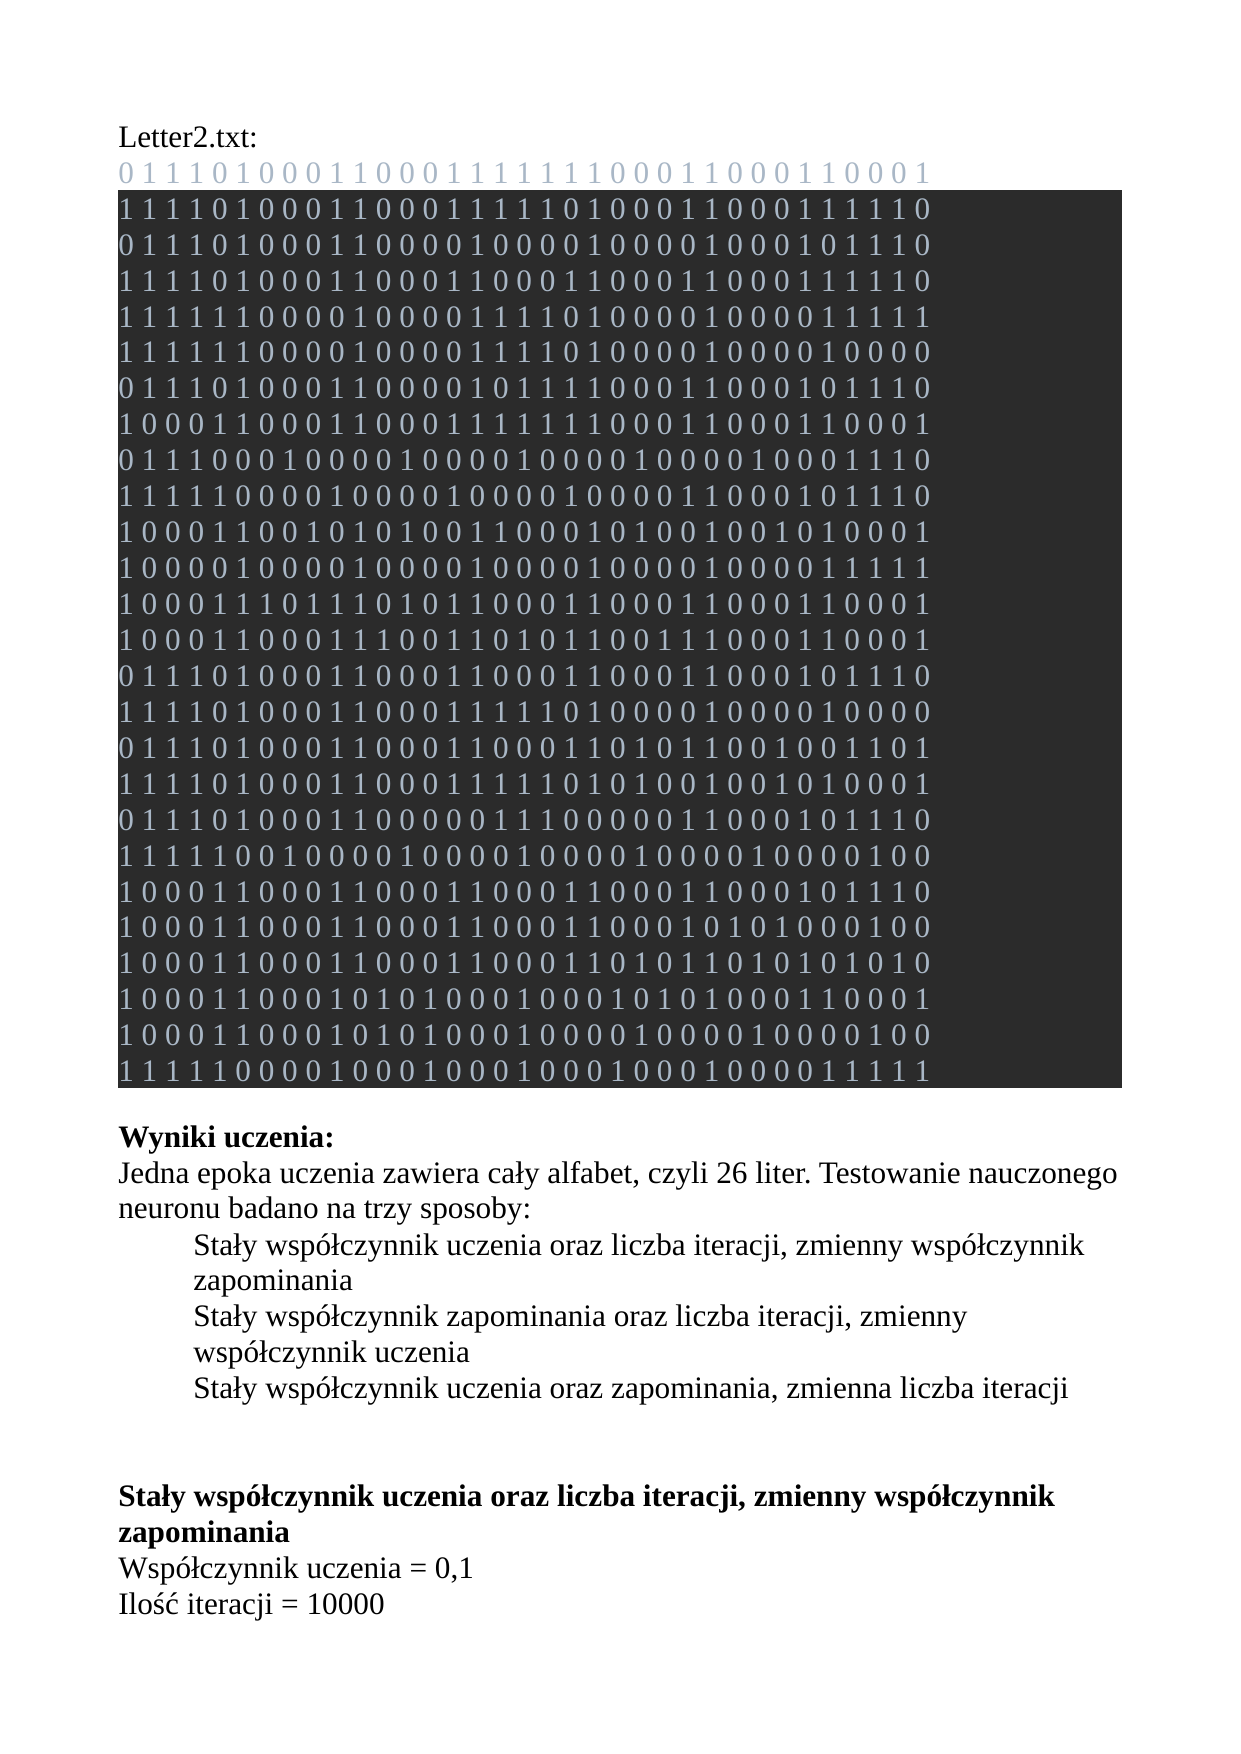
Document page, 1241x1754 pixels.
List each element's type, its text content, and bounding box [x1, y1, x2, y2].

text 1 1 1 1 1 0 0 0 0 1 0 0 0 1 0 0 0 1 0 0 0 1 0 0 0 1 0 0 0 0 1 1 1 1 1 [118, 1052, 1122, 1088]
text 0 1 1 1 0 1 0 0 0 1 1 0 0 0 1 1 0 0 0 1 1 0 1 0 1 1 0 0 1 0 0 1 1 0 1 [118, 729, 1122, 765]
text Stały współczynnik uczenia oraz liczba iteracji, zmienny współczynnik zapominania [118, 1477, 1122, 1549]
text 1 0 0 0 0 1 0 0 0 0 1 0 0 0 0 1 0 0 0 0 1 0 0 0 0 1 0 0 0 0 1 1 1 1 1 [118, 549, 1122, 585]
text Współczynnik uczenia = 0,1 [118, 1549, 1122, 1585]
text 0 1 1 1 0 1 0 0 0 1 1 0 0 0 0 1 0 1 1 1 1 0 0 0 1 1 0 0 0 1 0 1 1 1 0 [118, 370, 1122, 406]
text Jedna epoka uczenia zawiera cały alfabet, czyli 26 liter. Testowanie nauczonego neuronu badano na trzy sposoby: [118, 1154, 1122, 1226]
text 1 0 0 0 1 1 0 0 1 0 1 0 1 0 0 1 1 0 0 0 1 0 1 0 0 1 0 0 1 0 1 0 0 0 1 [118, 513, 1122, 549]
text 0 1 1 1 0 1 0 0 0 1 1 0 0 0 1 1 1 1 1 1 1 0 0 0 1 1 0 0 0 1 1 0 0 0 1 [118, 154, 1122, 190]
list Stały współczynnik zapominania oraz liczba iteracji, zmienny współczynnik uczenia [156, 1298, 1122, 1369]
text 1 0 0 0 1 1 0 0 0 1 1 1 0 0 1 1 0 1 0 1 1 0 0 1 1 1 0 0 0 1 1 0 0 0 1 [118, 621, 1122, 657]
text Wyniki uczenia: [118, 1118, 1122, 1154]
text 1 1 1 1 1 0 0 0 0 1 0 0 0 0 1 0 0 0 0 1 0 0 0 0 1 1 0 0 0 1 0 1 1 1 0 [118, 477, 1122, 513]
text 0 1 1 1 0 0 0 1 0 0 0 0 1 0 0 0 0 1 0 0 0 0 1 0 0 0 0 1 0 0 0 1 1 1 0 [118, 442, 1122, 477]
text 0 1 1 1 0 1 0 0 0 1 1 0 0 0 0 1 0 0 0 0 1 0 0 0 0 1 0 0 0 1 0 1 1 1 0 [118, 226, 1122, 262]
text 1 1 1 1 1 0 0 1 0 0 0 0 1 0 0 0 0 1 0 0 0 0 1 0 0 0 0 1 0 0 0 0 1 0 0 [118, 837, 1122, 873]
text 1 0 0 0 1 1 0 0 0 1 1 0 0 0 1 1 1 1 1 1 1 0 0 0 1 1 0 0 0 1 1 0 0 0 1 [118, 406, 1122, 442]
text 1 1 1 1 0 1 0 0 0 1 1 0 0 0 1 1 0 0 0 1 1 0 0 0 1 1 0 0 0 1 1 1 1 1 0 [118, 262, 1122, 298]
text 1 0 0 0 1 1 0 0 0 1 0 1 0 1 0 0 0 1 0 0 0 0 1 0 0 0 0 1 0 0 0 0 1 0 0 [118, 1017, 1122, 1052]
text 1 1 1 1 0 1 0 0 0 1 1 0 0 0 1 1 1 1 1 0 1 0 0 0 1 1 0 0 0 1 1 1 1 1 0 [118, 190, 1122, 226]
text 1 0 0 0 1 1 0 0 0 1 0 1 0 1 0 0 0 1 0 0 0 1 0 1 0 1 0 0 0 1 1 0 0 0 1 [118, 981, 1122, 1017]
text 1 1 1 1 0 1 0 0 0 1 1 0 0 0 1 1 1 1 1 0 1 0 0 0 0 1 0 0 0 0 1 0 0 0 0 [118, 693, 1122, 729]
text 1 0 0 0 1 1 0 0 0 1 1 0 0 0 1 1 0 0 0 1 1 0 0 0 1 1 0 0 0 1 0 1 1 1 0 [118, 873, 1122, 909]
list Stały współczynnik uczenia oraz liczba iteracji, zmienny współczynnik zapominania [156, 1226, 1122, 1298]
text 0 1 1 1 0 1 0 0 0 1 1 0 0 0 0 0 1 1 1 0 0 0 0 0 1 1 0 0 0 1 0 1 1 1 0 [118, 801, 1122, 837]
text 1 0 0 0 1 1 0 0 0 1 1 0 0 0 1 1 0 0 0 1 1 0 0 0 1 0 1 0 1 0 0 0 1 0 0 [118, 909, 1122, 945]
text 1 1 1 1 1 1 0 0 0 0 1 0 0 0 0 1 1 1 1 0 1 0 0 0 0 1 0 0 0 0 1 0 0 0 0 [118, 334, 1122, 370]
text Letter2.txt: [118, 118, 1122, 154]
text 1 0 0 0 1 1 1 0 1 1 1 0 1 0 1 1 0 0 0 1 1 0 0 0 1 1 0 0 0 1 1 0 0 0 1 [118, 585, 1122, 621]
list Stały współczynnik uczenia oraz zapominania, zmienna liczba iteracji [156, 1369, 1122, 1405]
text Ilość iteracji = 10000 [118, 1585, 1122, 1621]
text 0 1 1 1 0 1 0 0 0 1 1 0 0 0 1 1 0 0 0 1 1 0 0 0 1 1 0 0 0 1 0 1 1 1 0 [118, 657, 1122, 693]
text 1 1 1 1 0 1 0 0 0 1 1 0 0 0 1 1 1 1 1 0 1 0 1 0 0 1 0 0 1 0 1 0 0 0 1 [118, 765, 1122, 801]
text 1 1 1 1 1 1 0 0 0 0 1 0 0 0 0 1 1 1 1 0 1 0 0 0 0 1 0 0 0 0 1 1 1 1 1 [118, 298, 1122, 334]
text 1 0 0 0 1 1 0 0 0 1 1 0 0 0 1 1 0 0 0 1 1 0 1 0 1 1 0 1 0 1 0 1 0 1 0 [118, 945, 1122, 981]
